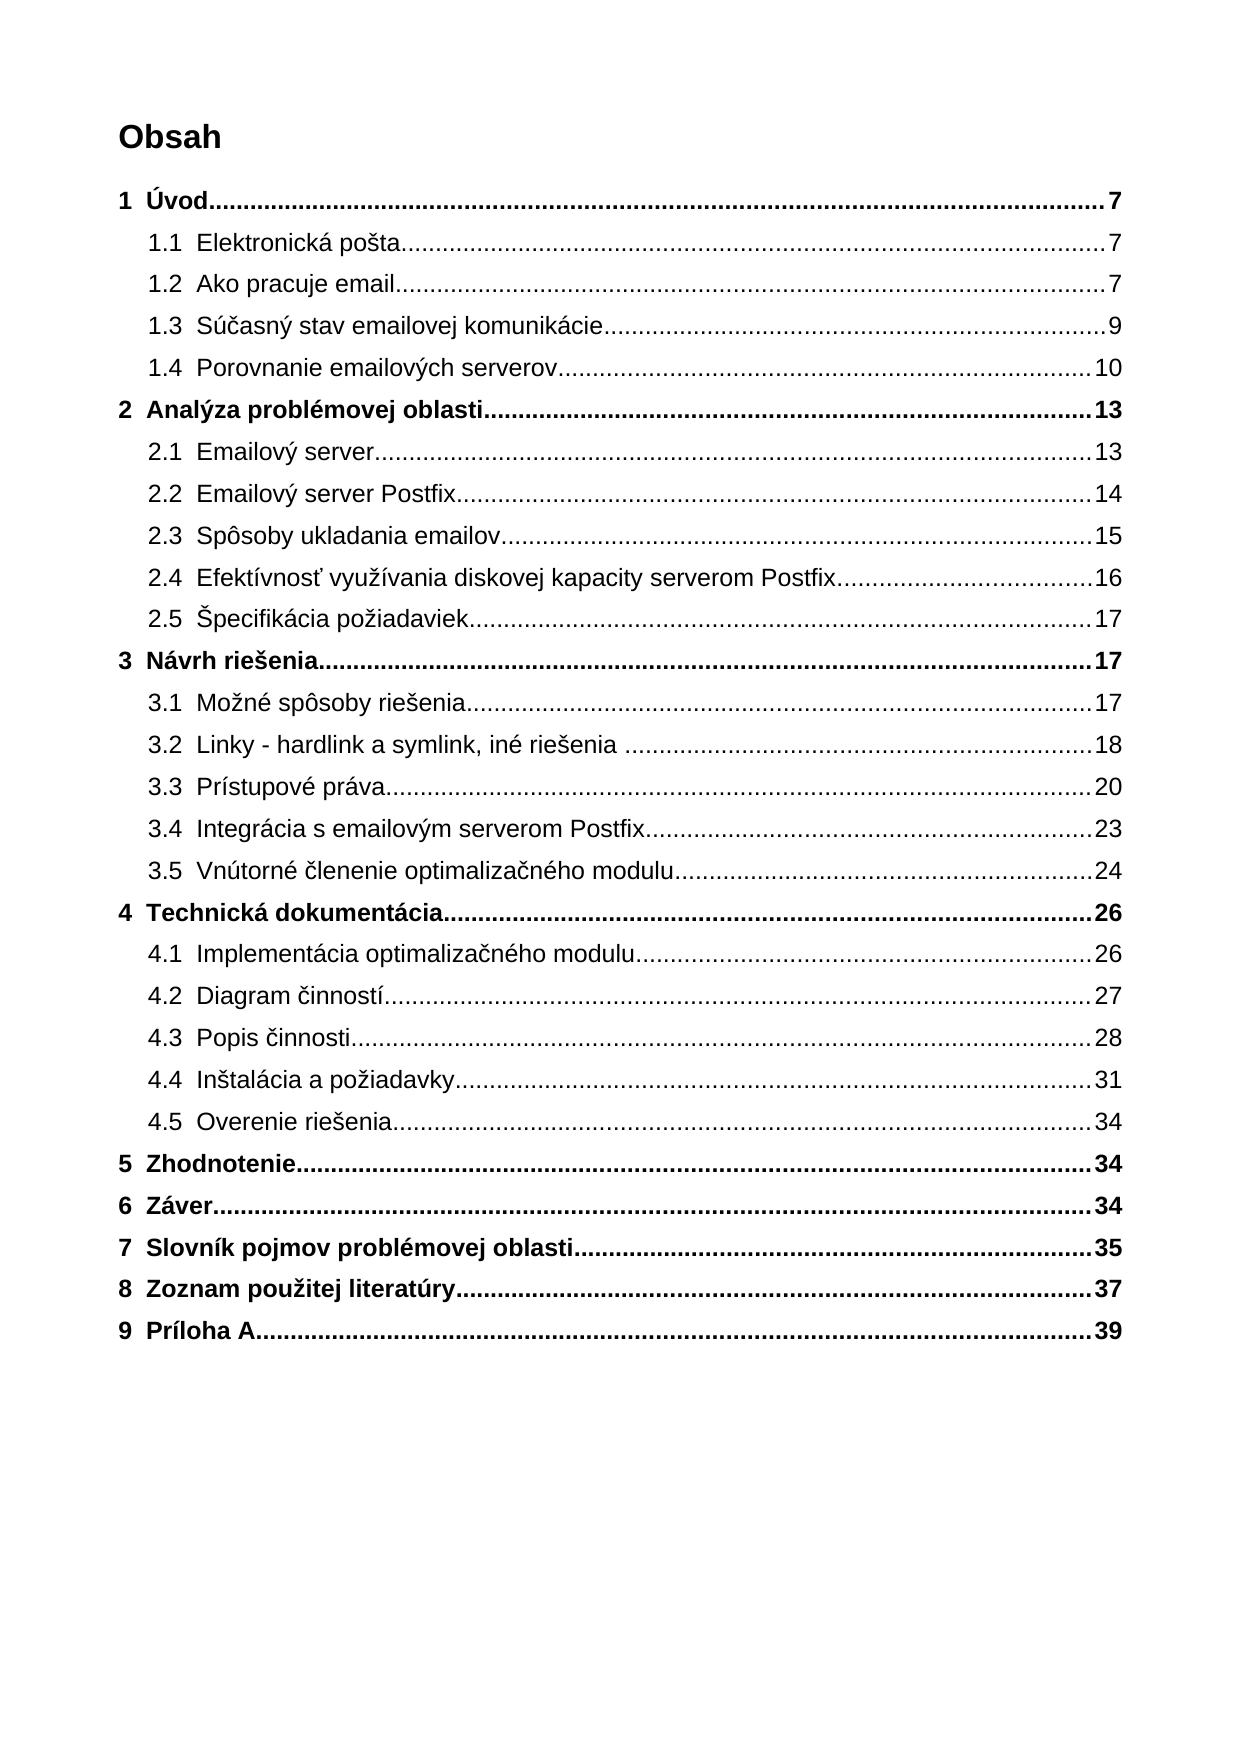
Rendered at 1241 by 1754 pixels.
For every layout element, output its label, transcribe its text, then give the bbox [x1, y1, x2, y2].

text 4.2 Diagram činností 27 [148, 982, 1122, 1010]
text 1 Úvod 7 [118, 186, 1122, 214]
text 3.3 Prístupové práva 20 [148, 773, 1122, 801]
text 5 Zhodnotenie 34 [118, 1149, 1122, 1177]
text 2.5 Špecifikácia požiadaviek 17 [148, 605, 1122, 633]
text 3.1 Možné spôsoby riešenia 17 [148, 689, 1122, 717]
text 1.4 Porovnanie emailových serverov 10 [148, 354, 1122, 382]
text 3.4 Integrácia s emailovým serverom Postfix 23 [148, 814, 1122, 842]
text 4.5 Overenie riešenia 34 [148, 1108, 1122, 1136]
text 4.1 Implementácia optimalizačného modulu 26 [148, 940, 1122, 968]
subtitle Obsah [118, 118, 1122, 155]
text 3.5 Vnútorné členenie optimalizačného modulu 24 [148, 856, 1122, 884]
text 3.2 Linky - hardlink a symlink, iné riešenia 18 [148, 731, 1122, 759]
text 4.4 Inštalácia a požiadavky 31 [148, 1066, 1122, 1094]
text 8 Zoznam použitej literatúry 37 [118, 1275, 1122, 1303]
text 9 Príloha A 39 [118, 1317, 1122, 1345]
text 2.3 Spôsoby ukladania emailov 15 [148, 521, 1122, 549]
text 2 Analýza problémovej oblasti 13 [118, 396, 1122, 424]
text 3 Návrh riešenia 17 [118, 647, 1122, 675]
text 4 Technická dokumentácia 26 [118, 898, 1122, 926]
text 2.1 Emailový server 13 [148, 438, 1122, 466]
text 7 Slovník pojmov problémovej oblasti 35 [118, 1233, 1122, 1261]
text 2.4 Efektívnosť využívania diskovej kapacity serverom Postfix 16 [148, 563, 1122, 591]
text 1.1 Elektronická pošta 7 [148, 228, 1122, 256]
text 1.2 Ako pracuje email 7 [148, 270, 1122, 298]
text 6 Záver 34 [118, 1191, 1122, 1219]
text 4.3 Popis činnosti 28 [148, 1024, 1122, 1052]
text 2.2 Emailový server Postfix 14 [148, 479, 1122, 507]
text 1.3 Súčasný stav emailovej komunikácie 9 [148, 312, 1122, 340]
